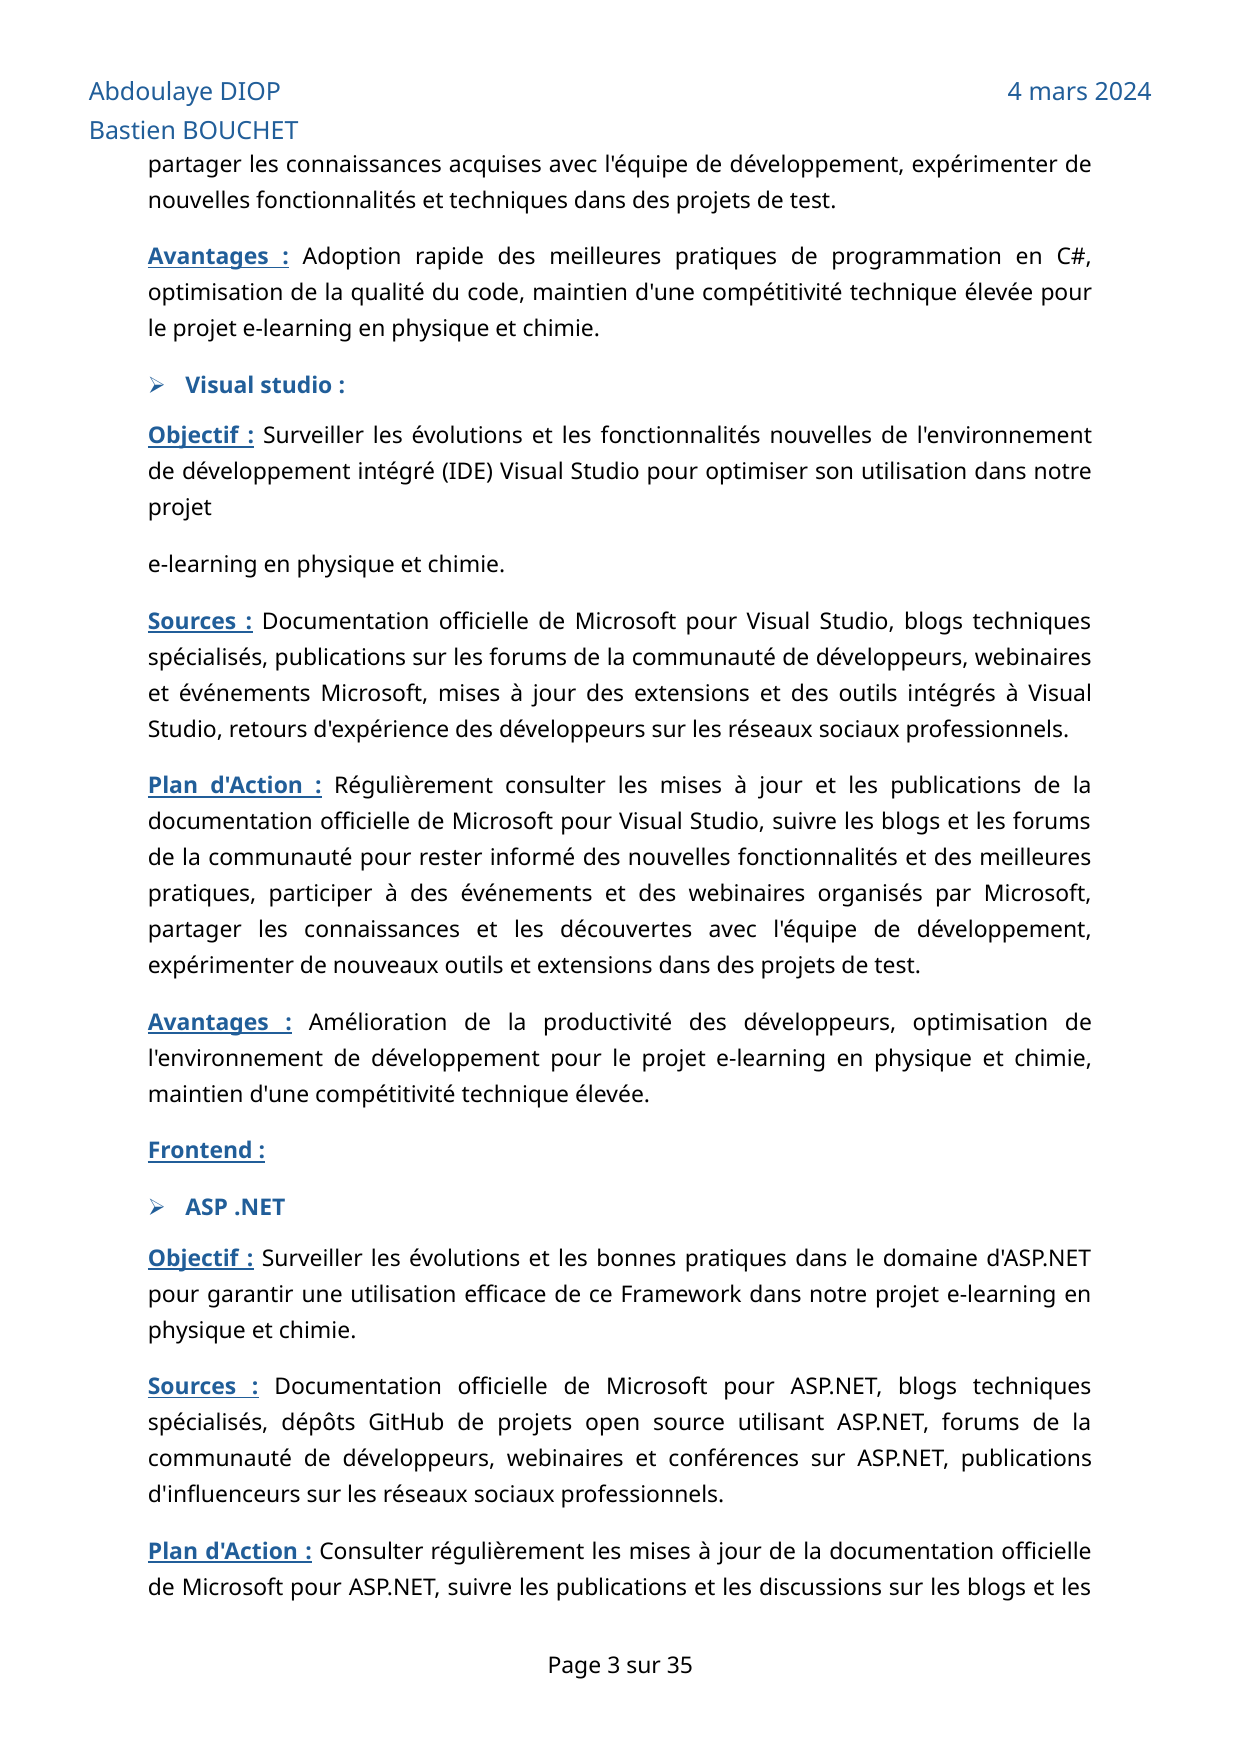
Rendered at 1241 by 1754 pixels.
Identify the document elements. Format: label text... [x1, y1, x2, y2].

text Avantages : Adoption rapide des meilleures pratiques de programmation en C#, optimisation de la qualité du code, maintien d'une compétitivité technique élevée pour le projet e-learning en physique et chimie. [148, 240, 1093, 343]
text Objectif : Surveiller les évolutions et les fonctionnalités nouvelles de l'environnement de développement intégré (IDE) Visual Studio pour optimiser son utilisation dans notre projet [148, 419, 1093, 522]
text Plan d'Action : Consulter régulièrement les mises à jour de la documentation officielle de Microsoft pour ASP.NET, suivre les publications et les discussions sur les blogs et les [148, 1535, 1093, 1602]
text e-learning en physique et chimie. [148, 548, 1093, 579]
text Sources : Documentation officielle de Microsoft pour ASP.NET, blogs techniques spécialisés, dépôts GitHub de projets open source utilisant ASP.NET, forums de la communauté de développeurs, webinaires et conférences sur ASP.NET, publications d'influenceurs sur les réseaux sociaux professionnels. [148, 1370, 1093, 1509]
list Visual studio : [148, 369, 1093, 400]
text Frontend : [148, 1134, 1093, 1166]
list ASP .NET [148, 1191, 1093, 1222]
text Plan d'Action : Régulièrement consulter les mises à jour et les publications de la documentation officielle de Microsoft pour Visual Studio, suivre les blogs et les forums de la communauté pour rester informé des nouvelles fonctionnalités et des meilleures pratiques, participer à des événements et des webinaires organisés par Microsoft, partager les connaissances et les découvertes avec l'équipe de développement, expérimenter de nouveaux outils et extensions dans des projets de test. [148, 769, 1093, 980]
text partager les connaissances acquises avec l'équipe de développement, expérimenter de nouvelles fonctionnalités et techniques dans des projets de test. [148, 148, 1093, 215]
text Avantages : Amélioration de la productivité des développeurs, optimisation de l'environnement de développement pour le projet e-learning en physique et chimie, maintien d'une compétitivité technique élevée. [148, 1006, 1093, 1109]
text Sources : Documentation officielle de Microsoft pour Visual Studio, blogs techniques spécialisés, publications sur les forums de la communauté de développeurs, webinaires et événements Microsoft, mises à jour des extensions et des outils intégrés à Visual Studio, retours d'expérience des développeurs sur les réseaux sociaux professionnels. [148, 605, 1093, 744]
text Objectif : Surveiller les évolutions et les bonnes pratiques dans le domaine d'ASP.NET pour garantir une utilisation efficace de ce Framework dans notre projet e-learning en physique et chimie. [148, 1242, 1093, 1345]
